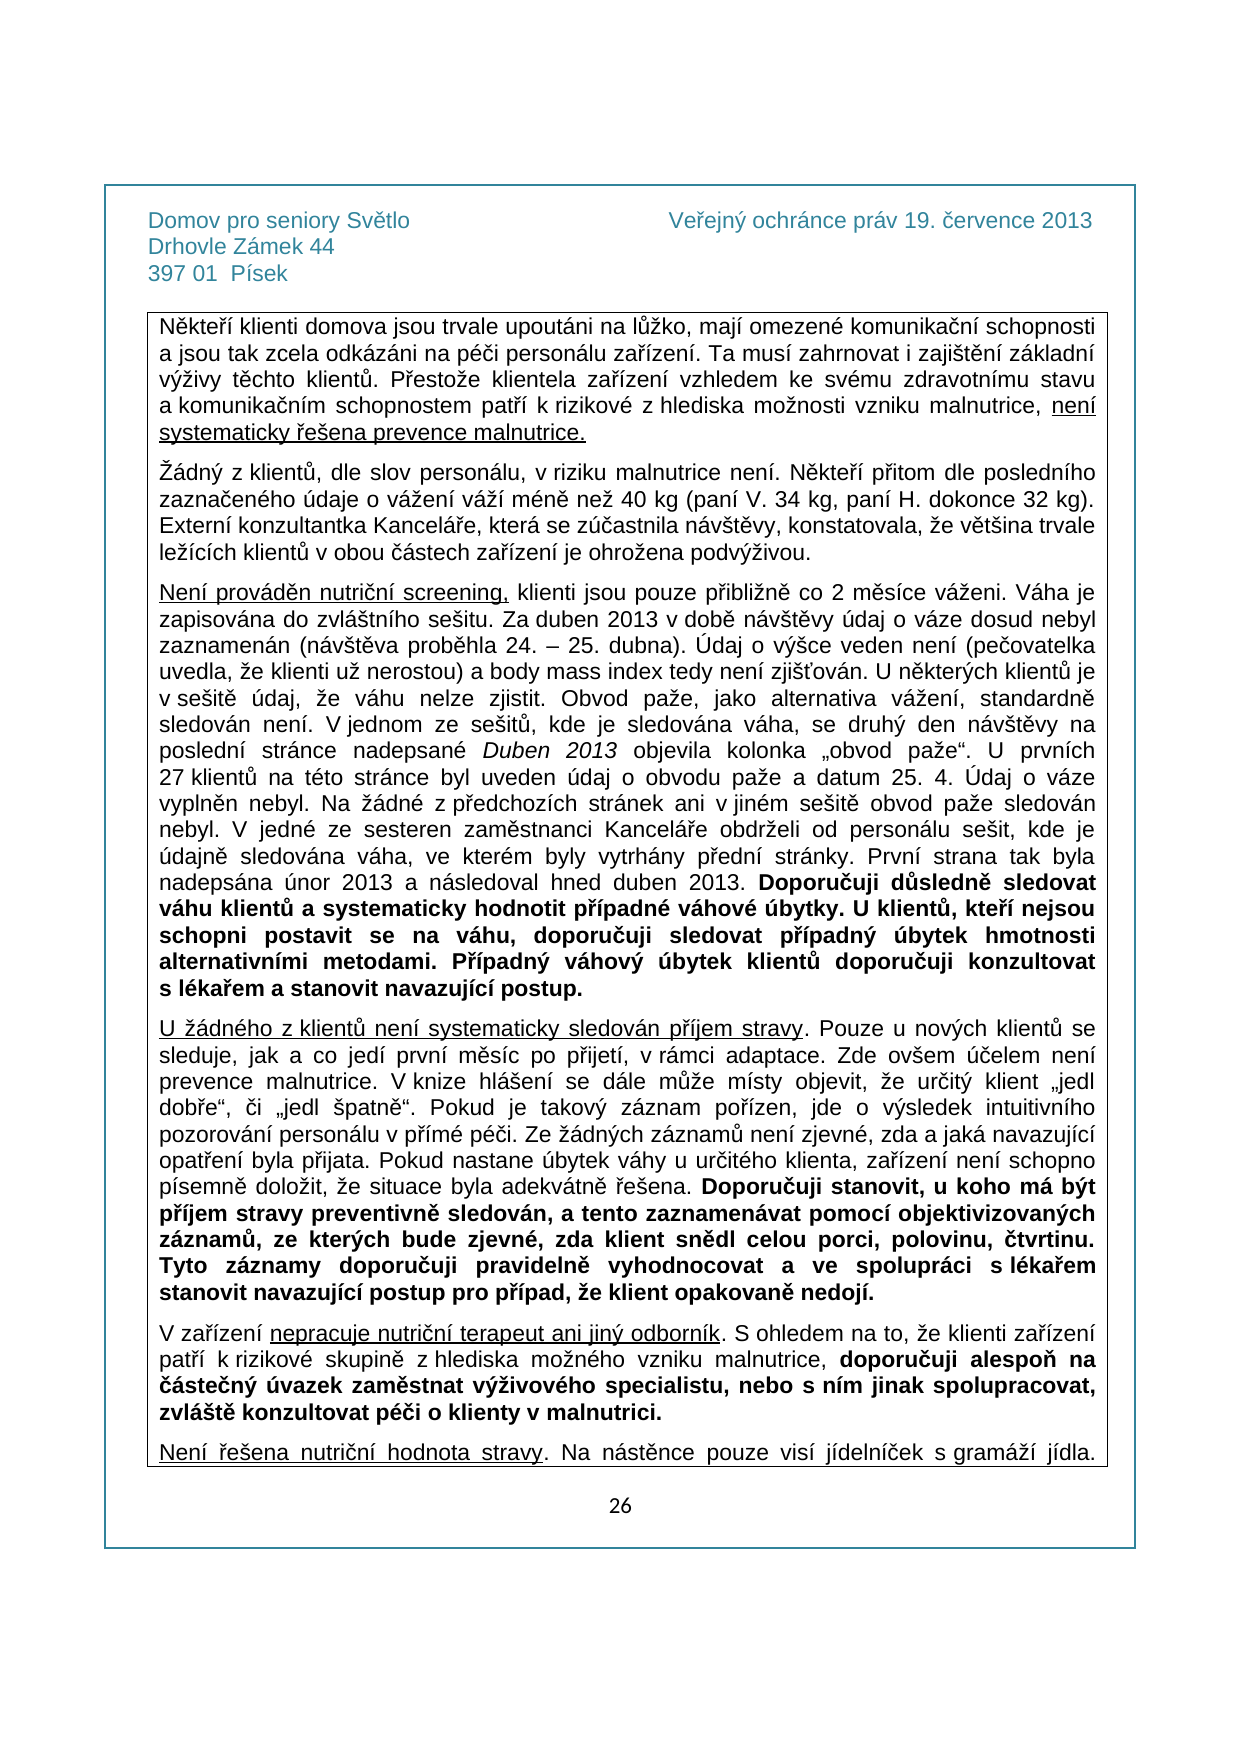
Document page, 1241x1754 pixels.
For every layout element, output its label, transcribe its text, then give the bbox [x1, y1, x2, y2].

table_cell Někteří klienti domova jsou trvale upoutáni na lůžko, mají omezené komunikační schopnosti a jsou tak zcela odkázáni na péči personálu zařízení. Ta musí zahrnovat i zajištění základní výživy těchto klientů. Přestože klientela zařízení vzhledem ke svému zdravotnímu stavu a komunikačním schopnostem patří k rizikové z hlediska možnosti vzniku malnutrice, není systematicky řešena prevence malnutrice. Žádný z klientů, dle slov personálu, v riziku malnutrice není. Někteří přitom dle posledního zaznačeného údaje o vážení váží méně než 40 kg (paní V. 34 kg, paní H. dokonce 32 kg). Externí konzultantka Kanceláře, která se zúčastnila návštěvy, konstatovala, že většina trvale ležících klientů v obou částech zařízení je ohrožena podvýživou. Není prováděn nutriční screening, klienti jsou pouze přibližně co 2 měsíce váženi. Váha je zapisována do zvláštního sešitu. Za duben 2013 v době návštěvy údaj o váze dosud nebyl zaznamenán (návštěva proběhla 24. – 25. dubna). Údaj o výšce veden není (pečovatelka uvedla, že klienti už nerostou) a body mass index tedy není zjišťován. U některých klientů je v sešitě údaj, že váhu nelze zjistit. Obvod paže, jako alternativa vážení, standardně sledován není. V jednom ze sešitů, kde je sledována váha, se druhý den návštěvy na poslední stránce nadepsané Duben 2013 objevila kolonka „obvod paže“. U prvních 27 klientů na této stránce byl uveden údaj o obvodu paže a datum 25. 4. Údaj o váze vyplněn nebyl. Na žádné z předchozích stránek ani v jiném sešitě obvod paže sledován nebyl. V jedné ze sesteren zaměstnanci Kanceláře obdrželi od personálu sešit, kde je údajně sledována váha, ve kterém byly vytrhány přední stránky. První strana tak byla nadepsána únor 2013 a následoval hned duben 2013. Doporučuji důsledně sledovat váhu klientů a systematicky hodnotit případné váhové úbytky. U klientů, kteří nejsou schopni postavit se na váhu, doporučuji sledovat případný úbytek hmotnosti alternativními metodami. Případný váhový úbytek klientů doporučuji konzultovat s lékařem a stanovit navazující postup. U žádného z klientů není systematicky sledován příjem stravy. Pouze u nových klientů se sleduje, jak a co jedí první měsíc po přijetí, v rámci adaptace. Zde ovšem účelem není prevence malnutrice. V knize hlášení se dále může místy objevit, že určitý klient „jedl dobře“, či „jedl špatně“. Pokud je takový záznam pořízen, jde o výsledek intuitivního pozorování personálu v přímé péči. Ze žádných záznamů není zjevné, zda a jaká navazující opatření byla přijata. Pokud nastane úbytek váhy u určitého klienta, zařízení není schopno písemně doložit, že situace byla adekvátně řešena. Doporučuji stanovit, u koho má být příjem stravy preventivně sledován, a tento zaznamenávat pomocí objektivizovaných záznamů, ze kterých bude zjevné, zda klient snědl celou porci, polovinu, čtvrtinu. Tyto záznamy doporučuji pravidelně vyhodnocovat a ve spolupráci s lékařem stanovit navazující postup pro případ, že klient opakovaně nedojí. V zařízení nepracuje nutriční terapeut ani jiný odborník. S ohledem na to, že klienti zařízení patří k rizikové skupině z hlediska možného vzniku malnutrice, doporučuji alespoň na částečný úvazek zaměstnat výživového specialistu, nebo s ním jinak spolupracovat, zvláště konzultovat péči o klienty v malnutrici. Není řešena nutriční hodnota stravy. Na nástěnce pouze visí jídelníček s gramáží jídla. [148, 313, 1107, 1466]
